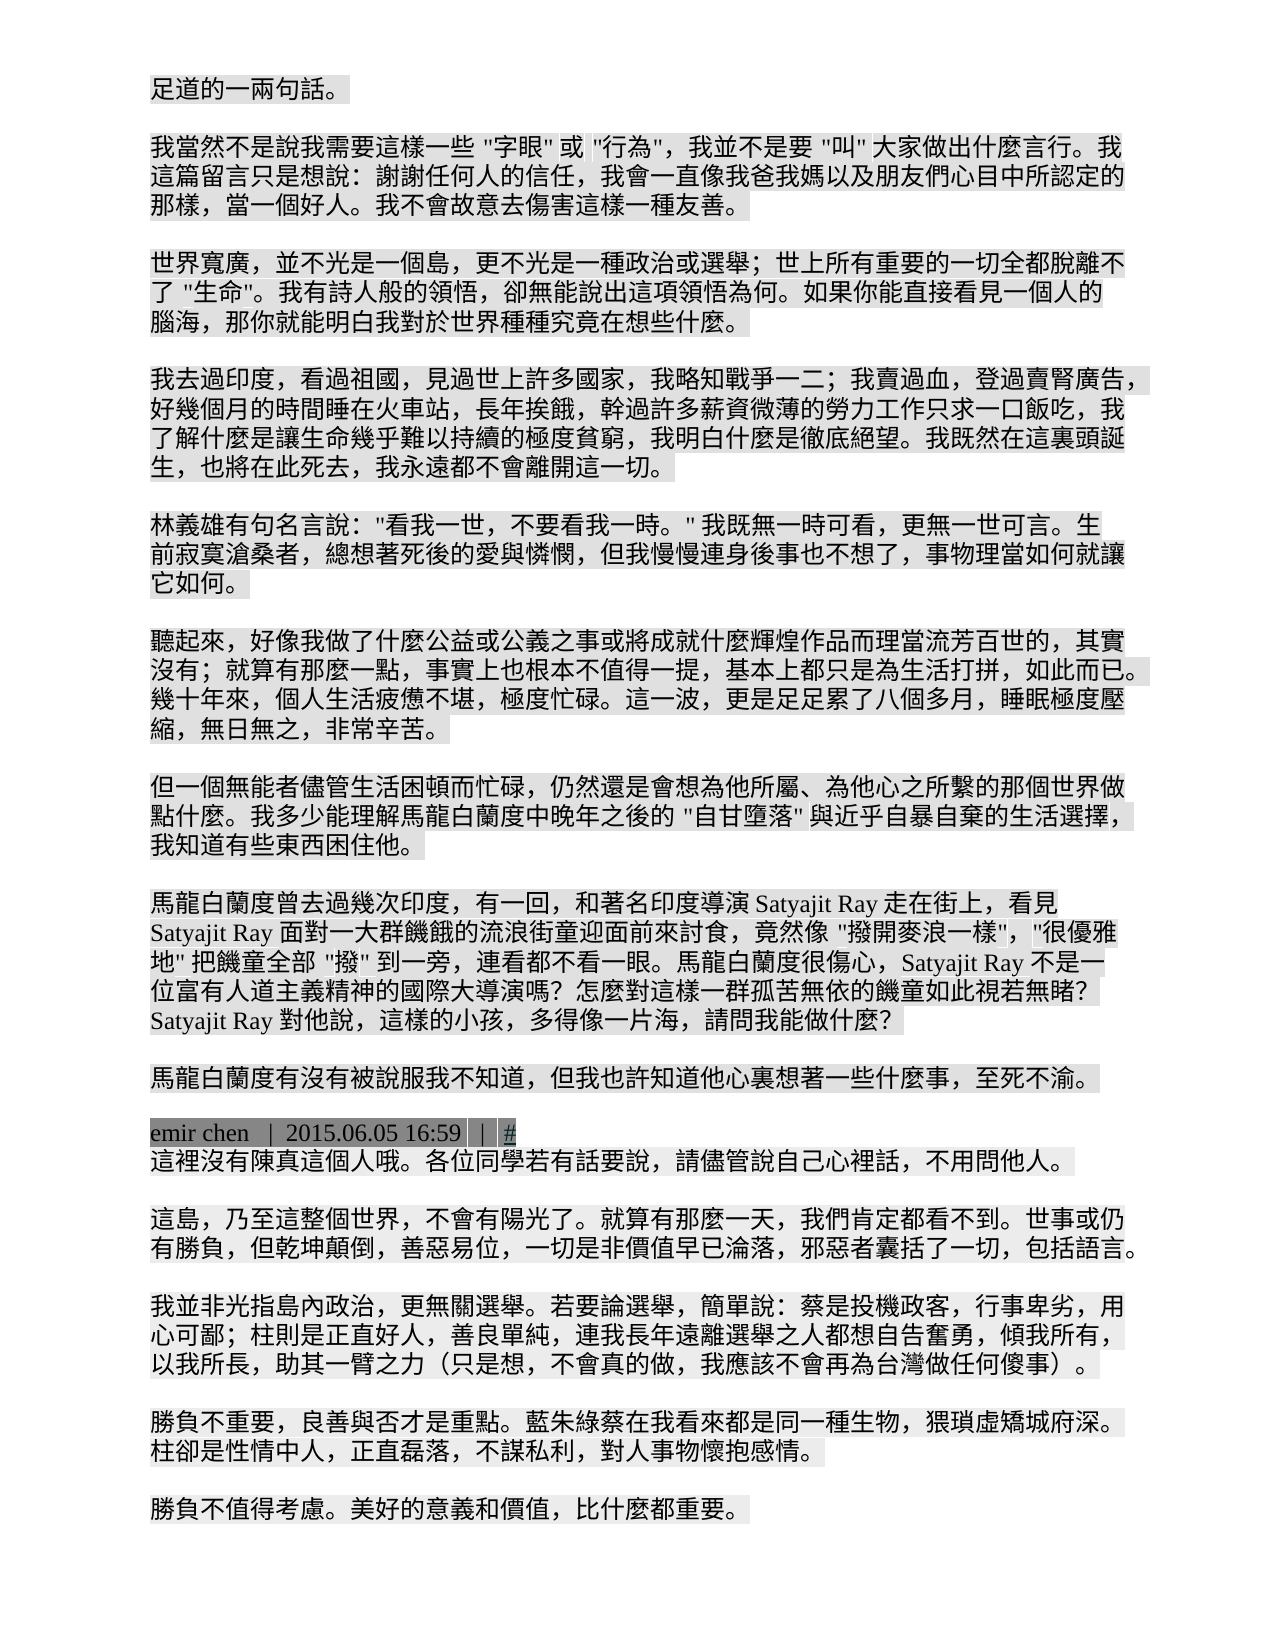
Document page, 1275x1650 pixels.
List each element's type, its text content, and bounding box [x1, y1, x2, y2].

text 這裡沒有陳真這個人哦。各位同學若有話要說，請儘管說自己心裡話，不用問他人。 這島，乃至這整個世界，不會有陽光了。就算有那麼一天，我們肯定都看不到。世事或仍有勝負，但乾坤顛倒，善惡易位，一切是非價值早已淪落，邪惡者囊括了一切，包括語言。 我並非光指島內政治，更無關選舉。若要論選舉，簡單說：蔡是投機政客，行事卑劣，用心可鄙；柱則是正直好人，善良單純，連我長年遠離選舉之人都想自告奮勇，傾我所有，以我所長，助其一臂之力（只是想，不會真的做，我應該不會再為台灣做任何傻事）。 勝負不重要，良善與否才是重點。藍朱綠蔡在我看來都是同一種生物，猥瑣虛矯城府深。柱卻是性情中人，正直磊落，不謀私利，對人事物懷抱感情。 勝負不值得考慮。美好的意義和價值，比什麼都重要。 p.s.: 1。本以為阿扁之壞乃政客之極致，沒想到後繼有人，柯氏一族，更是青出於藍。小丑陸樑，沐猴而冠，真不知今夕何夕。一個島，一個社會，怎麼栽就將怎麼收穫。 2。美國來了，噩運恐怕也不會太遠。以親近恐怖血腥惡魔為榮，卻萬般仇視自家良善的弟兄；這個島之瘋狂、腐爛與愚蠢，實難想像。 3。無知與冷漠是邪惡的溫床。 我能想像若干年後，當我們都埋進土裡，如果這網站還在，後世的人們會見證這一切不可思議的悲劇。人們會說，“我們要從歷史悲劇中獲得教訓“，但實際上什麼教訓也得不到。誰掌了權，誰就能隨心所欲創造 “真理”，壟斷是非善惡。 假設有人能發明一種藥，足以提高眾人的智商與美感，也許真理與和平才會顯現在這世上也說不定。要不然，來了一個人渣惡棍醜八怪，大家卻說：“哇！好美好帥好偉大“，你又能如何？他並不是視力有問題，而是看不見那顯而易見的，因為他只能從眾，人們說看見什麼，他也就跟著一起歡呼吶喊-明明眼前只是一團臭不可聞的大便。要不是智能有問題，就是連帶美感也有問題。 [150, 1147, 1125, 1553]
text 我被迫得暫時 "復活" 一下，為了說明一件事，因為我不想在這樣一種重要的事情上被人誤會。簡單說：我不會故意對一個友善的人有一絲不友善。所以，希望這兩天留言的那位先生（印象中好像叫做陳文傑）不要誤會，你的留言不是我刪的，一早醒來發現它被刪除，我也覺得挺訝異。如果你仍保留原文，只能麻煩你再貼一次，不想再貼當然也沒關係。 有些事，對我而言極端重要，但也許在旁人或當事人眼裏它並不重要。例如二、三十年前滿街 MTV 的年代，我在林口長庚醫院工作，曾跟學姊一起去西門町某家 MTV 看電影。有個服務生跑過來一直問我們想看什麼電影，我客氣地說我們自己挑就好。但她不死心，一直推薦我們看一些好萊塢賣座大爛片，我依舊客氣地推辭說我們自己慢慢挑。 我一邊說一邊閃她，不過她還是不死心，一直黏著我，問我喜歡哪一類型的電影。我說我們不是根據 "類型" 在選電影。沒想到她還是不死心，問我喜不喜歡看愛情文藝片，我說我們是根據導演來選電影，不是根據類型，也不是根據演員。 但她還是不死心，推薦我一些帥哥美女演的電影。我客氣地推辭，並且盡量想辦法閃她，但她依舊緊追不捨，努力介紹哪位好萊塢當紅明星例如阿湯哥主演的賣座片。 我一再推辭說我們會自己選電影，但她似乎意志力超強，硬要繼續介紹我看動作片、恐怖片或溫馨片。我拿起架上俄國導演 Andrei Konchalovsky 當年算是新片、1984年拍的 "瑪麗亞的情人"，她便以為我喜歡看有 "情人" 兩個字的電影，於是就介紹我幾部片名中有 "情人" 二字的香豔電影。 後來我實在受不了，於是就變臉了。我沒有口出惡言，但很嚴肅地說妳能不能讓我自己慢慢挑片？雖無惡言，但我的態度很差，那女服務生頓時像洩了氣的皮球一樣，尷尬地退到一旁。 這是二十五年前的事了，卻在我心裏烙下一個難以抹滅、不時隱隱作痛的傷疤。那女服務生並無惡意，她只是過於盡忠職守，我卻對她態度惡劣。我不可能再找到這個人對她說對不起，很可能她根本不會留下任何印象，但我卻無法忘懷，因為我不會故意對一個友善的人有任何不友善的心思或言行，純粹是一時耐心用盡而傷人。 除了對不起家人，我自認這一生從來不曾對不起任何一個朋友，但有個人例外，那就是范光棣。16年來，每一回想就非常自責，痛不欲生；我能理解古人為何往往自殺以明志的心思。 十幾年前，有一本有關維根斯坦與馬克思的英文著作在英國出版，裏頭收錄一篇范光棣1999年在劍橋三一學院的演講稿。我手裏有一份范光棣於演講前一天晚上送我的手抄本。書中這演講稿其實最前面有一兩頁被刪掉，裏頭提到我。 自稱從哲學界消失三十年、已經絕跡的 "恐龍" 范光棣之所以重出江湖，接受劍橋的邀請前來演講，其實跟我有關。可以這麼說，很少有人這麼信任我，甚至為我做出一些事，而我卻反而潑了對方一桶冷水，但我不是故意要這麼做，裏頭有一些曲折及誤解所致。 這事的整個原委只有學姊和大陸一家著名思想性刊物的編輯知道。十年前，那家刊物表示想把我訴說這事原委的一封給該刊物的私人信件完整刊出，但我拒絕了，因為我知道這事對范光棣來講應該老早就遺忘，根本不是一回事，雜誌社若大張旗鼓批露這件 "悲劇"，感覺很不對勁，恐怕只是讓我自取其辱。 范光棣何許人也，而我何許人也；范名滿天下(台灣人卻根本不識其人)，但天下人誰知道我呢？(台灣人很多倒是都知道我，卻完全充滿誤解) 假若當有那麼一天，在我們都死掉之後，假若人們還記得我，並且能以一種適當的眼光看待我，或許這故事才值得講述與流傳，否則實在毫無意義。那純粹只是我個人的一種內咎，恐怕也是我這一生對於家人以外的人的一個最大的自責。 講 MTV 服務生和范光棣這兩件事，只是想說：有些事對我極端重要，我不會故意對一個友善並且信任我的人有任何不友善的心思或言行。 長久以來，除了同事、同學及相識的人之外，對我友善的聲音幾乎不存在。不管怎麼改朝換代，在這島上，我永遠都是滿身污名，青面獠牙。特別是過去二十年來一片綠油油的邪惡勢力操作下，污名更甚。 這年頭，人渣們一個個成了英雄(有的被拆穿，但恕我不敢舉例，因為這些人太壞太邪門了，完全不能惹，甚至你都不能跟他們有任何不同的意見，否則他們就會用盡手段把你污名化，製造各種折磨；但絕大多數人渣仍然坐擁光環，滿口進步理念)，而我卻飽受污名。所有正面的聲音全都是私下進行，偷偷摸摸似地說 "我好尊敬你哦"，彷彿很見不得人似的，負面的造謠抹黑或冒名惡搞等等等，卻完全肆無忌憚地四處公然使壞。 但我不是要講這個，我只是想講一種流浪狗的心情。流浪狗通常很怕人，但牠也因此特別能感受冷暖，誰對牠好，誰對牠不好，特別敏感，從一個眼神就能感受到。 當友善與信任如此罕見時，我對此是很感激的，就如同我一直記得三十幾年前念大學時的有一天，我依舊仍跑去賣血，那位幫我抽血的護士拒絕再抽，她說我營養不良，骨瘦如柴，應該接受輸血而不是賣血，說完塞給我一堆餅乾和牛奶叫我吃。我一直記得這位護士。也許她根本已不記得這件事，但我一生難忘，因為友善的眼神如此難得。 林義雄當年被打成牛鬼蛇神，他在家書中說到，大家把我看成青面獠牙的惡棍，但認識我林義雄的人都知道我不是。林義雄還寫給亡母一封家書，對他媽媽說，謝謝妳如此信任我，我會一直像妳心目中所認定的那樣，當一個好人。 林義雄早已從牛鬼蛇神變成神仙，但當他仍是一隻人見人厭、人人唾棄的 "流浪狗" 時，那種感激他人信任的心情我是完全能體會的，哪怕這樣一種信任和友善也許只是他人微不足道的一兩句話。 我當然不是說我需要這樣一些 "字眼" 或 "行為"，我並不是要 "叫" 大家做出什麼言行。我這篇留言只是想說：謝謝任何人的信任，我會一直像我爸我媽以及朋友們心目中所認定的那樣，當一個好人。我不會故意去傷害這樣一種友善。 世界寬廣，並不光是一個島，更不光是一種政治或選舉；世上所有重要的一切全都脫離不了 "生命"。我有詩人般的領悟，卻無能說出這項領悟為何。如果你能直接看見一個人的腦海，那你就能明白我對於世界種種究竟在想些什麼。 我去過印度，看過祖國，見過世上許多國家，我略知戰爭一二；我賣過血，登過賣腎廣告，好幾個月的時間睡在火車站，長年挨餓，幹過許多薪資微薄的勞力工作只求一口飯吃，我了解什麼是讓生命幾乎難以持續的極度貧窮，我明白什麼是徹底絕望。我既然在這裏頭誕生，也將在此死去，我永遠都不會離開這一切。 林義雄有句名言說："看我一世，不要看我一時。" 我既無一時可看，更無一世可言。生前寂寞滄桑者，總想著死後的愛與憐憫，但我慢慢連身後事也不想了，事物理當如何就讓它如何。 聽起來，好像我做了什麼公益或公義之事或將成就什麼輝煌作品而理當流芳百世的，其實沒有；就算有那麼一點，事實上也根本不值得一提，基本上都只是為生活打拼，如此而已。幾十年來，個人生活疲憊不堪，極度忙碌。這一波，更是足足累了八個多月，睡眠極度壓縮，無日無之，非常辛苦。 但一個無能者儘管生活困頓而忙碌，仍然還是會想為他所屬、為他心之所繫的那個世界做點什麼。我多少能理解馬龍白蘭度中晚年之後的 "自甘墮落" 與近乎自暴自棄的生活選擇，我知道有些東西困住他。 馬龍白蘭度曾去過幾次印度，有一回，和著名印度導演Satyajit Ray走在街上，看見Satyajit Ray 面對一大群饑餓的流浪街童迎面前來討食，竟然像 "撥開麥浪一樣"，"很優雅地" 把饑童全部 "撥" 到一旁，連看都不看一眼。馬龍白蘭度很傷心，Satyajit Ray 不是一位富有人道主義精神的國際大導演嗎？怎麼對這樣一群孤苦無依的饑童如此視若無睹？Satyajit Ray 對他說，這樣的小孩，多得像一片海，請問我能做什麼？ 馬龍白蘭度有沒有被說服我不知道，但我也許知道他心裏想著一些什麼事，至死不渝。 [150, 75, 1125, 1093]
text emir chen | 2015.06.05 16:59 | # [150, 1118, 1125, 1147]
